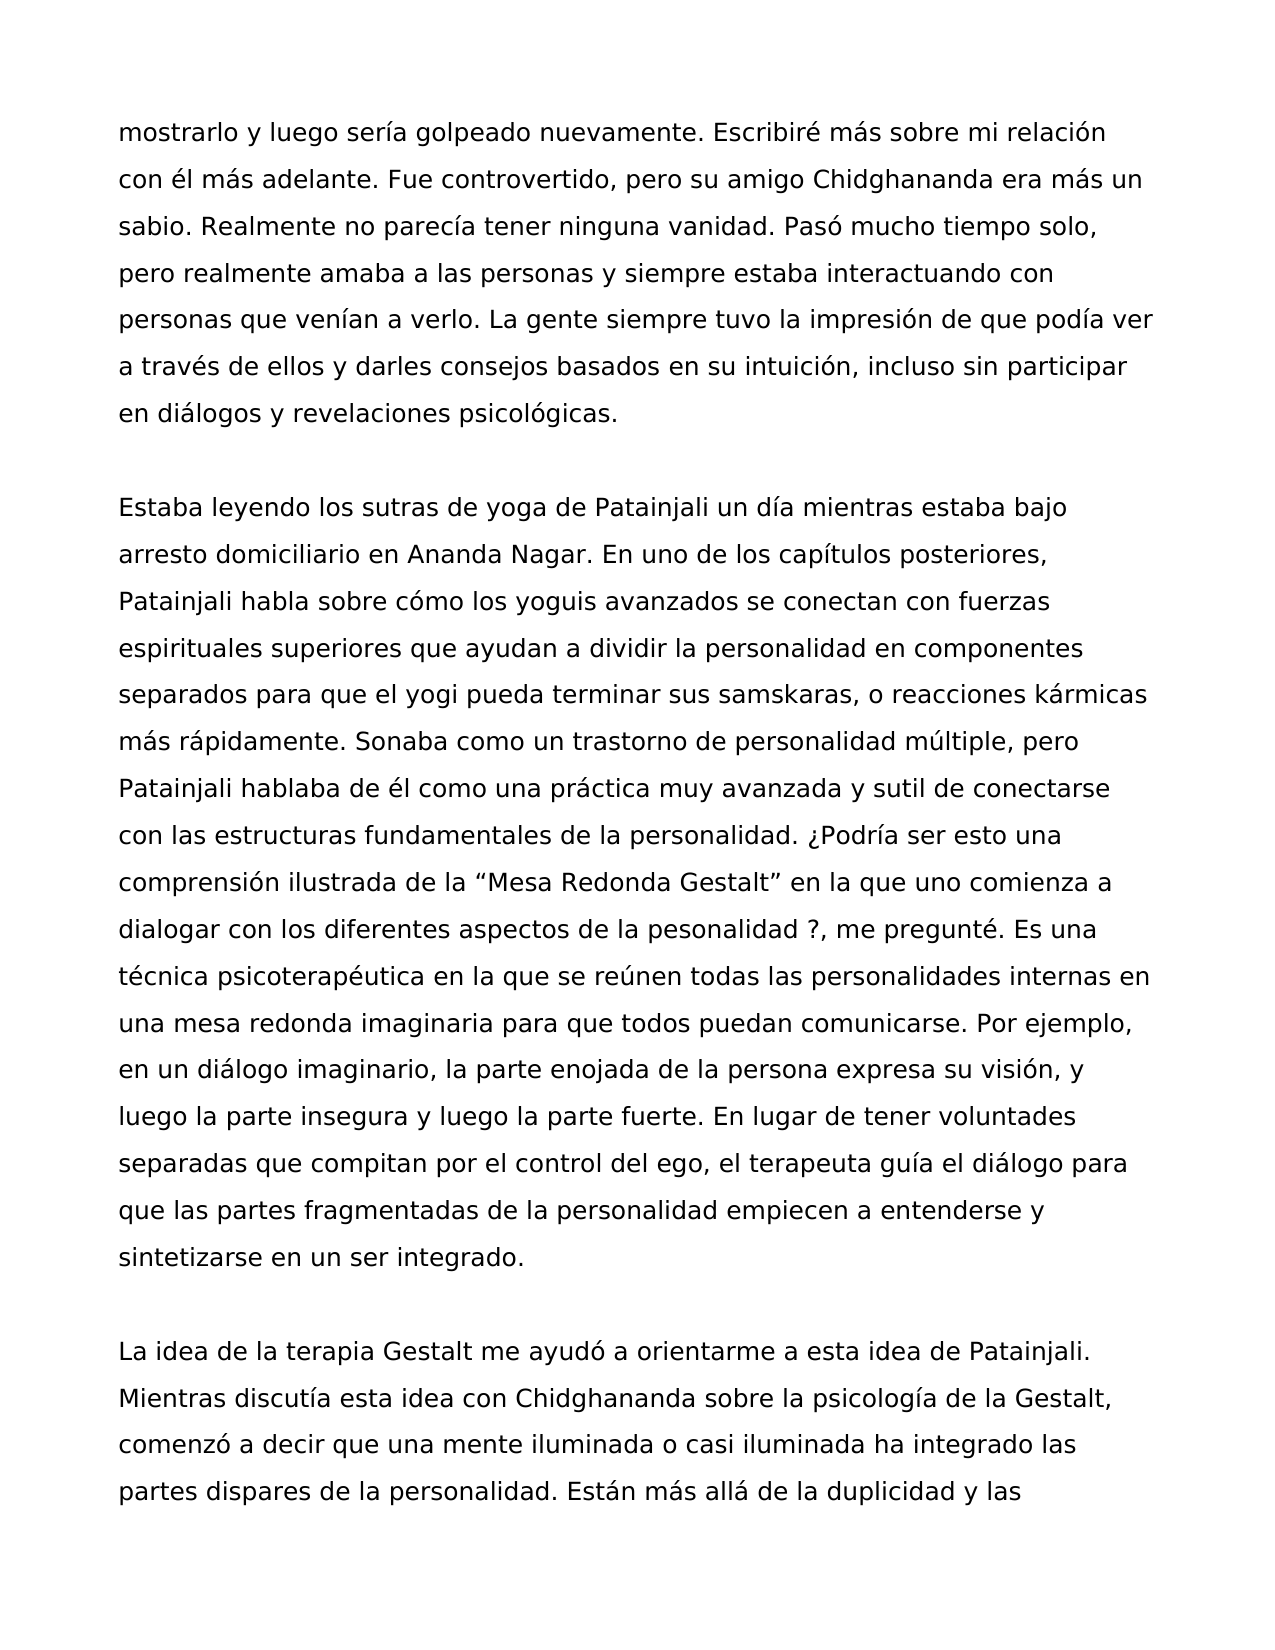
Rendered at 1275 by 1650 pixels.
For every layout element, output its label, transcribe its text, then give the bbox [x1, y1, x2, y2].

text mostrarlo y luego sería golpeado nuevamente. Escribiré más sobre mi relación con él más adelante. Fue controvertido, pero su amigo Chidghananda era más un sabio. Realmente no parecía tener ninguna vanidad. Pasó mucho tiempo solo, pero realmente amaba a las personas y siempre estaba interactuando con personas que venían a verlo. La gente siempre tuvo la impresión de que podía ver a través de ellos y darles consejos basados ​​en su intuición, incluso sin participar en diálogos y revelaciones psicológicas. Estaba leyendo los sutras de yoga de Patainjali un día mientras estaba bajo arresto domiciliario en Ananda Nagar. En uno de los capítulos posteriores, Patainjali habla sobre cómo los yoguis avanzados se conectan con fuerzas espirituales superiores que ayudan a dividir la personalidad en componentes separados para que el yogi pueda terminar sus samskaras, o reacciones kármicas más rápidamente. Sonaba como un trastorno de personalidad múltiple, pero Patainjali hablaba de él como una práctica muy avanzada y sutil de conectarse con las estructuras fundamentales de la personalidad. ¿Podría ser esto una comprensión ilustrada de la “Mesa Redonda Gestalt” en la que uno comienza a dialogar con los diferentes aspectos de la pesonalidad ?, me pregunté. Es una técnica psicoterapéutica en la que se reúnen todas las personalidades internas en una mesa redonda imaginaria para que todos puedan comunicarse. Por ejemplo, en un diálogo imaginario, la parte enojada de la persona expresa su visión, y luego la parte insegura y luego la parte fuerte. En lugar de tener voluntades separadas que compitan por el control del ego, el terapeuta guía el diálogo para que las partes fragmentadas de la personalidad empiecen a entenderse y sintetizarse en un ser integrado. La idea de la terapia Gestalt me ​​ayudó a orientarme a esta idea de Patainjali. Mientras discutía esta idea con Chidghananda sobre la psicología de la Gestalt, comenzó a decir que una mente iluminada o casi iluminada ha integrado las partes dispares de la personalidad. Están más allá de la duplicidad y las [118, 118, 1157, 1507]
